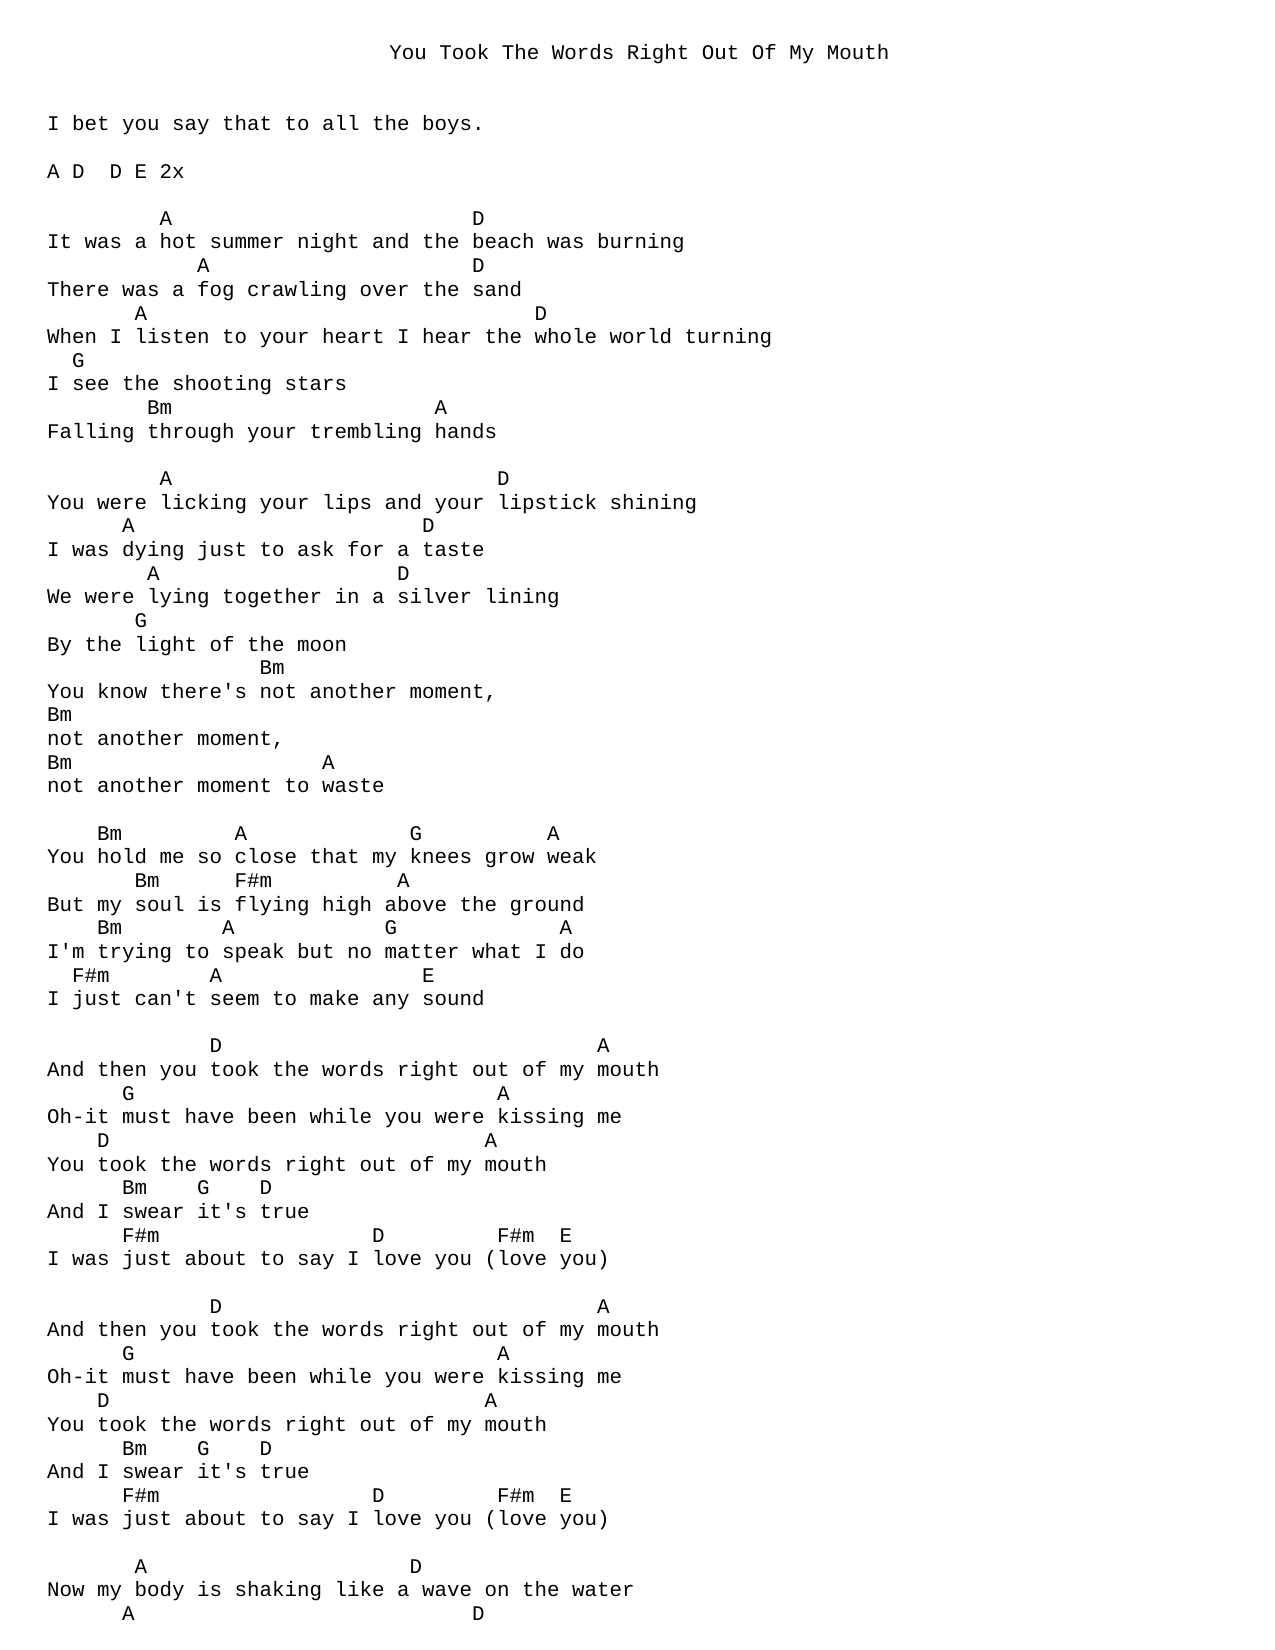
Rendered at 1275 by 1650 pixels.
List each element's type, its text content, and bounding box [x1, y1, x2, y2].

text D A [47, 1036, 1231, 1059]
text Oh-it must have been while you were kissing me [47, 1367, 1231, 1390]
text D A [47, 1390, 1231, 1414]
text A D [47, 515, 1231, 539]
text G [47, 610, 1231, 633]
text Bm G D [47, 1177, 1231, 1201]
text I just can't seem to make any sound [47, 988, 1231, 1012]
text Falling through your trembling hands [47, 421, 1231, 444]
text I was dying just to ask for a taste [47, 539, 1231, 563]
text A D [47, 563, 1231, 586]
text I'm trying to speak but no matter what I do [47, 941, 1231, 964]
text A D [47, 1556, 1231, 1579]
text A D [47, 255, 1231, 279]
text A D [47, 468, 1231, 492]
text A D D E 2x [47, 161, 1231, 184]
text A D [47, 302, 1231, 326]
text not another moment to waste [47, 775, 1231, 799]
text You know there's not another moment, [47, 681, 1231, 704]
text Bm F#m A [47, 870, 1231, 894]
text And then you took the words right out of my mouth [47, 1059, 1231, 1083]
text not another moment, [47, 728, 1231, 752]
text You took the words right out of my mouth [47, 1154, 1231, 1177]
text F#m A E [47, 964, 1231, 988]
text You Took The Words Right Out Of My Mouth [47, 42, 1231, 66]
text We were lying together in a silver lining [47, 586, 1231, 610]
text Bm A G A [47, 823, 1231, 846]
text But my soul is flying high above the ground [47, 894, 1231, 917]
text And I swear it's true [47, 1201, 1231, 1225]
text You hold me so close that my knees grow weak [47, 846, 1231, 870]
text I was just about to say I love you (love you) [47, 1248, 1231, 1272]
text Oh-it must have been while you were kissing me [47, 1106, 1231, 1130]
text Bm [47, 704, 1231, 728]
text Bm [47, 657, 1231, 681]
text Bm G D [47, 1437, 1231, 1461]
text G A [47, 1083, 1231, 1106]
text There was a fog crawling over the sand [47, 279, 1231, 302]
text I bet you say that to all the boys. [47, 113, 1231, 137]
text I see the shooting stars [47, 373, 1231, 397]
text I was just about to say I love you (love you) [47, 1508, 1231, 1532]
text You were licking your lips and your lipstick shining [47, 492, 1231, 515]
text Bm A [47, 752, 1231, 775]
text Bm A [47, 397, 1231, 421]
text F#m D F#m E [47, 1485, 1231, 1508]
text Now my body is shaking like a wave on the water [47, 1579, 1231, 1603]
text F#m D F#m E [47, 1225, 1231, 1248]
text You took the words right out of my mouth [47, 1414, 1231, 1437]
text G [47, 350, 1231, 373]
text G A [47, 1343, 1231, 1367]
text And I swear it's true [47, 1461, 1231, 1485]
text And then you took the words right out of my mouth [47, 1319, 1231, 1343]
text It was a hot summer night and the beach was burning [47, 232, 1231, 255]
text D A [47, 1130, 1231, 1154]
text When I listen to your heart I hear the whole world turning [47, 326, 1231, 350]
text By the light of the moon [47, 633, 1231, 657]
text A D [47, 1603, 1231, 1627]
text D A [47, 1296, 1231, 1319]
text Bm A G A [47, 917, 1231, 941]
text A D [47, 208, 1231, 232]
